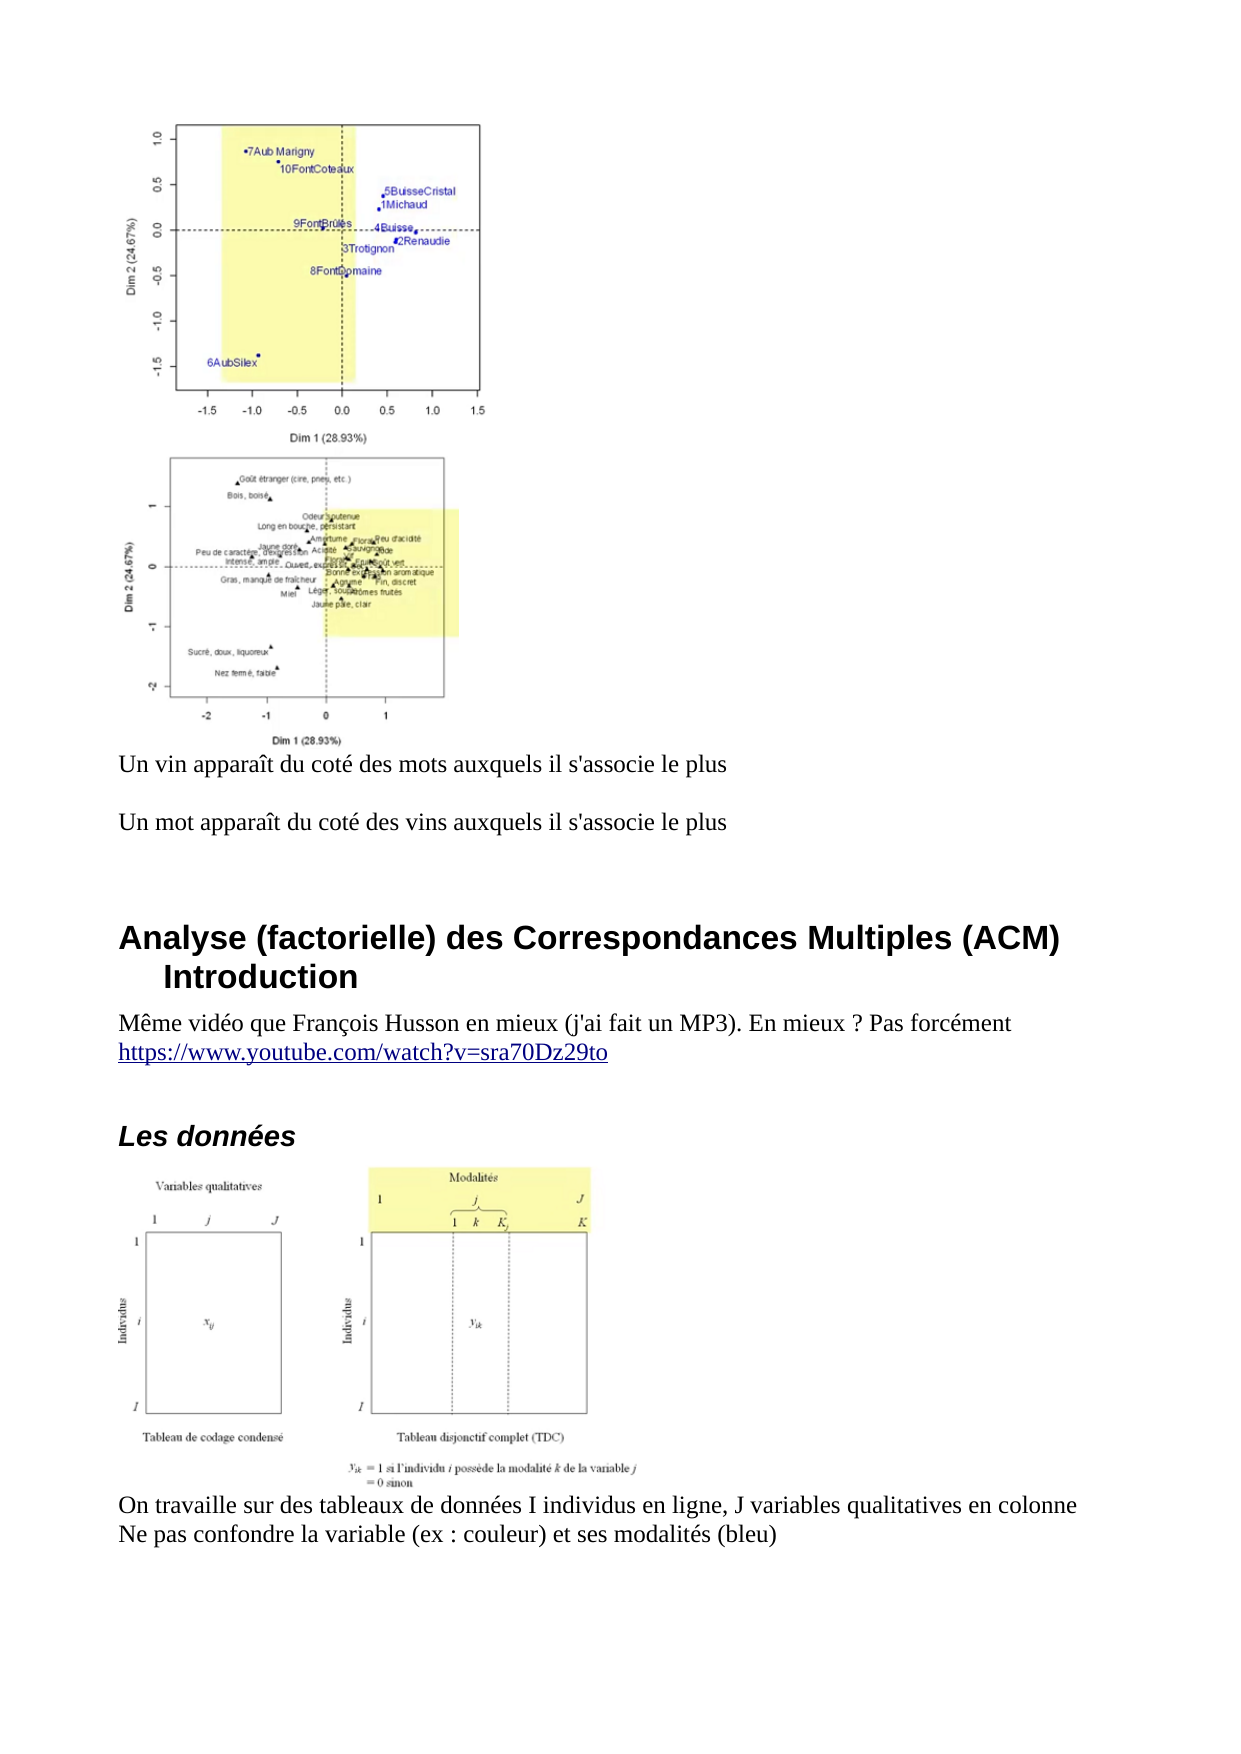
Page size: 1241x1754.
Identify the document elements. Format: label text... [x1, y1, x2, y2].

text Un vin apparaît du coté des mots auxquels il s'associe le plus [118, 749, 1122, 778]
subtitle Analyse (factorielle) des Correspondances Multiples (ACM) Introduction [118, 918, 1122, 996]
text On travaille sur des tableaux de données I individus en ligne, J variables qualitatives en colonne [118, 1490, 1122, 1519]
text Un mot apparaît du coté des vins auxquels il s'associe le plus [118, 807, 1122, 836]
text Même vidéo que François Husson en mieux (j'ai fait un MP3). En mieux ? Pas forcément [118, 1008, 1122, 1037]
subtitle Les données [118, 1119, 1122, 1153]
text Ne pas confondre la variable (ex : couleur) et ses modalités (bleu) [118, 1519, 1122, 1548]
text https://www.youtube.com/watch?v=sra70Dz29to [118, 1037, 1122, 1066]
